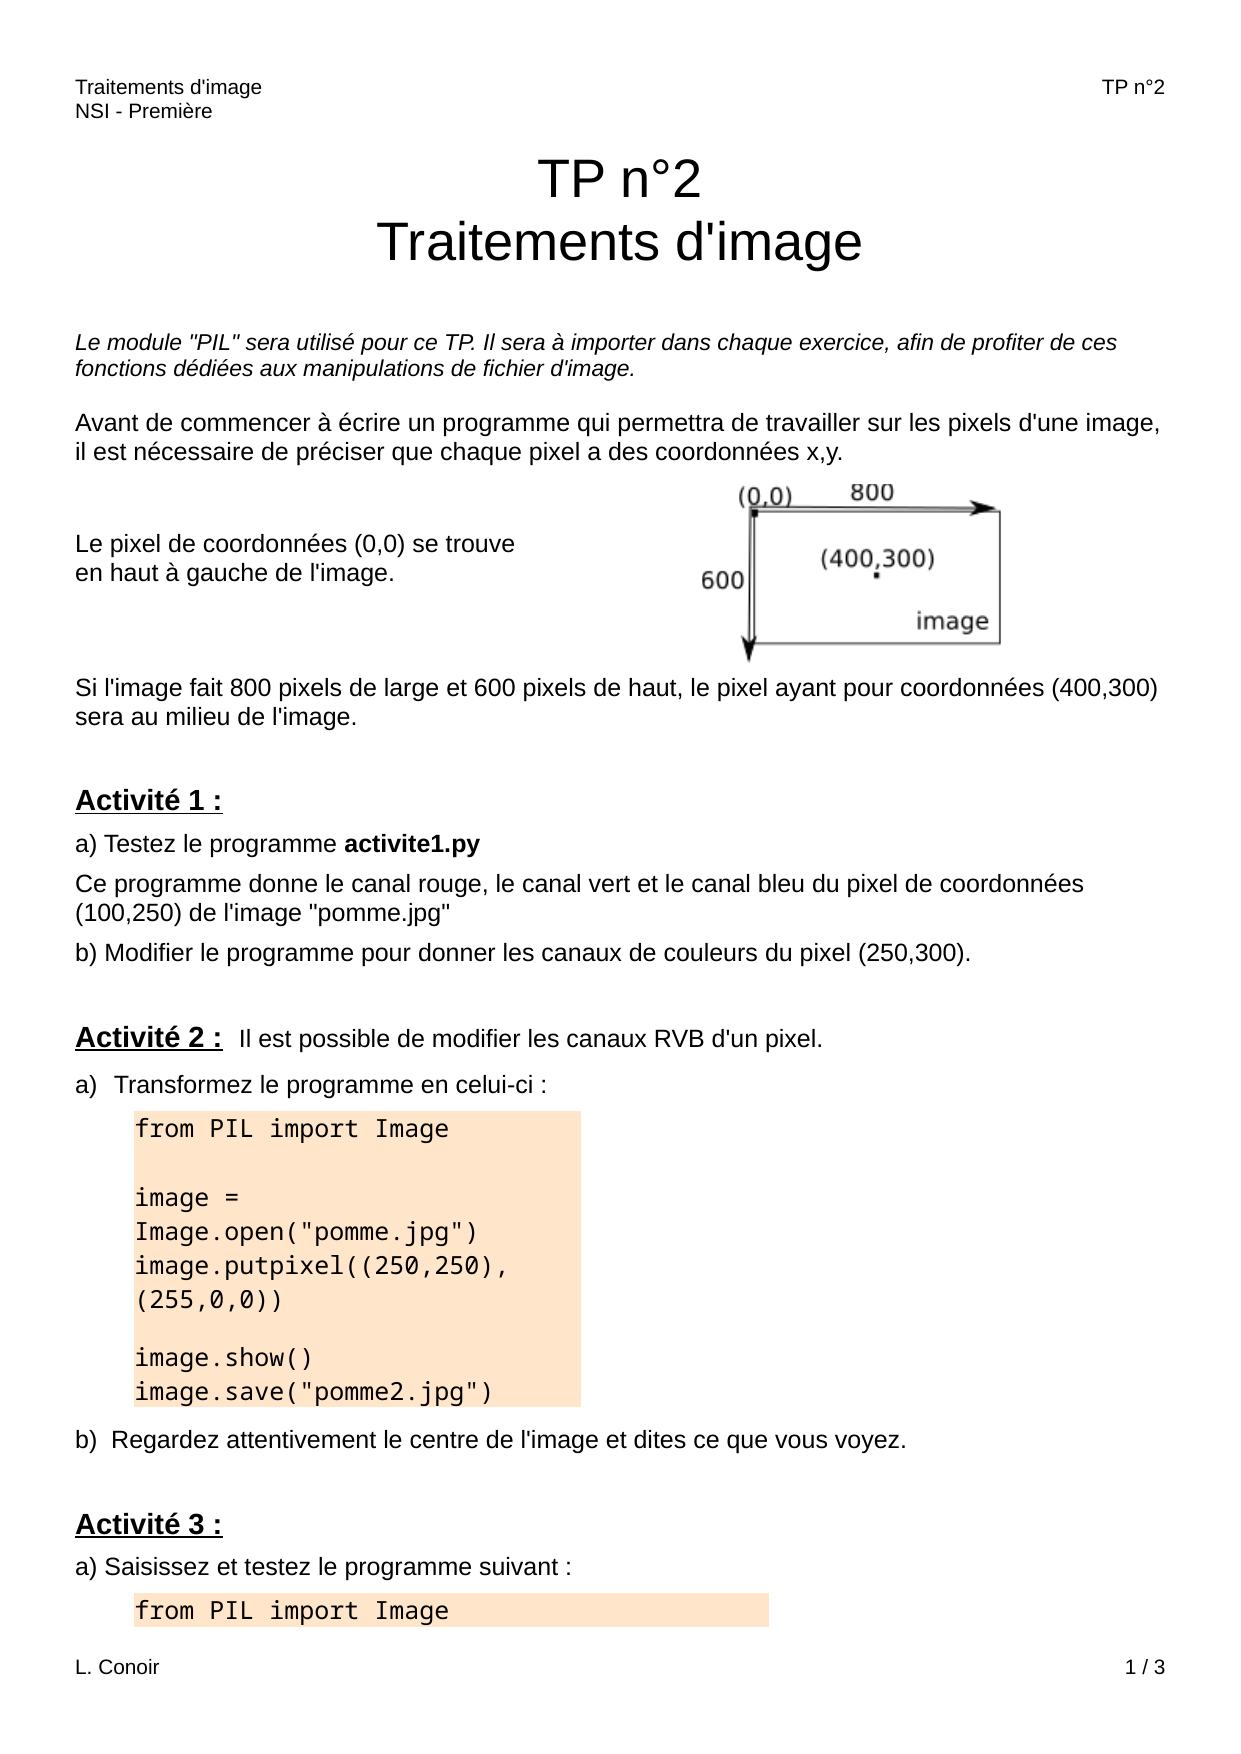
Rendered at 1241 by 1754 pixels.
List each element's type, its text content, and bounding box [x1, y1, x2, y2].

text image = Image.open("pomme.jpg") [134, 1179, 581, 1247]
text from PIL import Image [134, 1111, 581, 1145]
text image.show() [134, 1339, 581, 1373]
text Traitements d'image [75, 209, 1165, 271]
picture [702, 484, 1001, 663]
text Le module "PIL" sera utilisé pour ce TP. Il sera à importer dans chaque exercice, afin de profiter de ces fonctions dédiées aux manipulations de fichier d'image. [75, 329, 1165, 382]
subtitle Activité 3 : [75, 1507, 1165, 1541]
text b) Regardez attentivement le centre de l'image et dites ce que vous voyez. [75, 1425, 1165, 1454]
text Le pixel de coordonnées (0,0) se trouve en haut à gauche de l'image. [75, 529, 527, 586]
text from PIL import Image [134, 1593, 769, 1627]
text Avant de commencer à écrire un programme qui permettra de travailler sur les pixels d'une image, il est nécessaire de préciser que chaque pixel a des coordonnées x,y. [75, 408, 1165, 466]
text Si l'image fait 800 pixels de large et 600 pixels de haut, le pixel ayant pour coordonnées (400,300) sera au milieu de l'image. [75, 673, 1165, 730]
subtitle Activité 1 : [75, 783, 1165, 817]
text b) Modifier le programme pour donner les canaux de couleurs du pixel (250,300). [75, 938, 1165, 967]
subtitle a) Transformez le programme en celui-ci : [75, 1066, 1165, 1099]
text image.save("pomme2.jpg") [134, 1373, 581, 1407]
text TP n°2 [75, 147, 1165, 209]
text image.putpixel((250,250),(255,0,0)) [134, 1247, 581, 1316]
text a) Testez le programme activite1.py [75, 829, 1165, 857]
text Ce programme donne le canal rouge, le canal vert et le canal bleu du pixel de coordonnées (100,250) de l'image "pomme.jpg" [75, 869, 1165, 927]
subtitle a) Saisissez et testez le programme suivant : [75, 1552, 1165, 1581]
subtitle Activité 2 : Il est possible de modifier les canaux RVB d'un pixel. [75, 1020, 1165, 1054]
